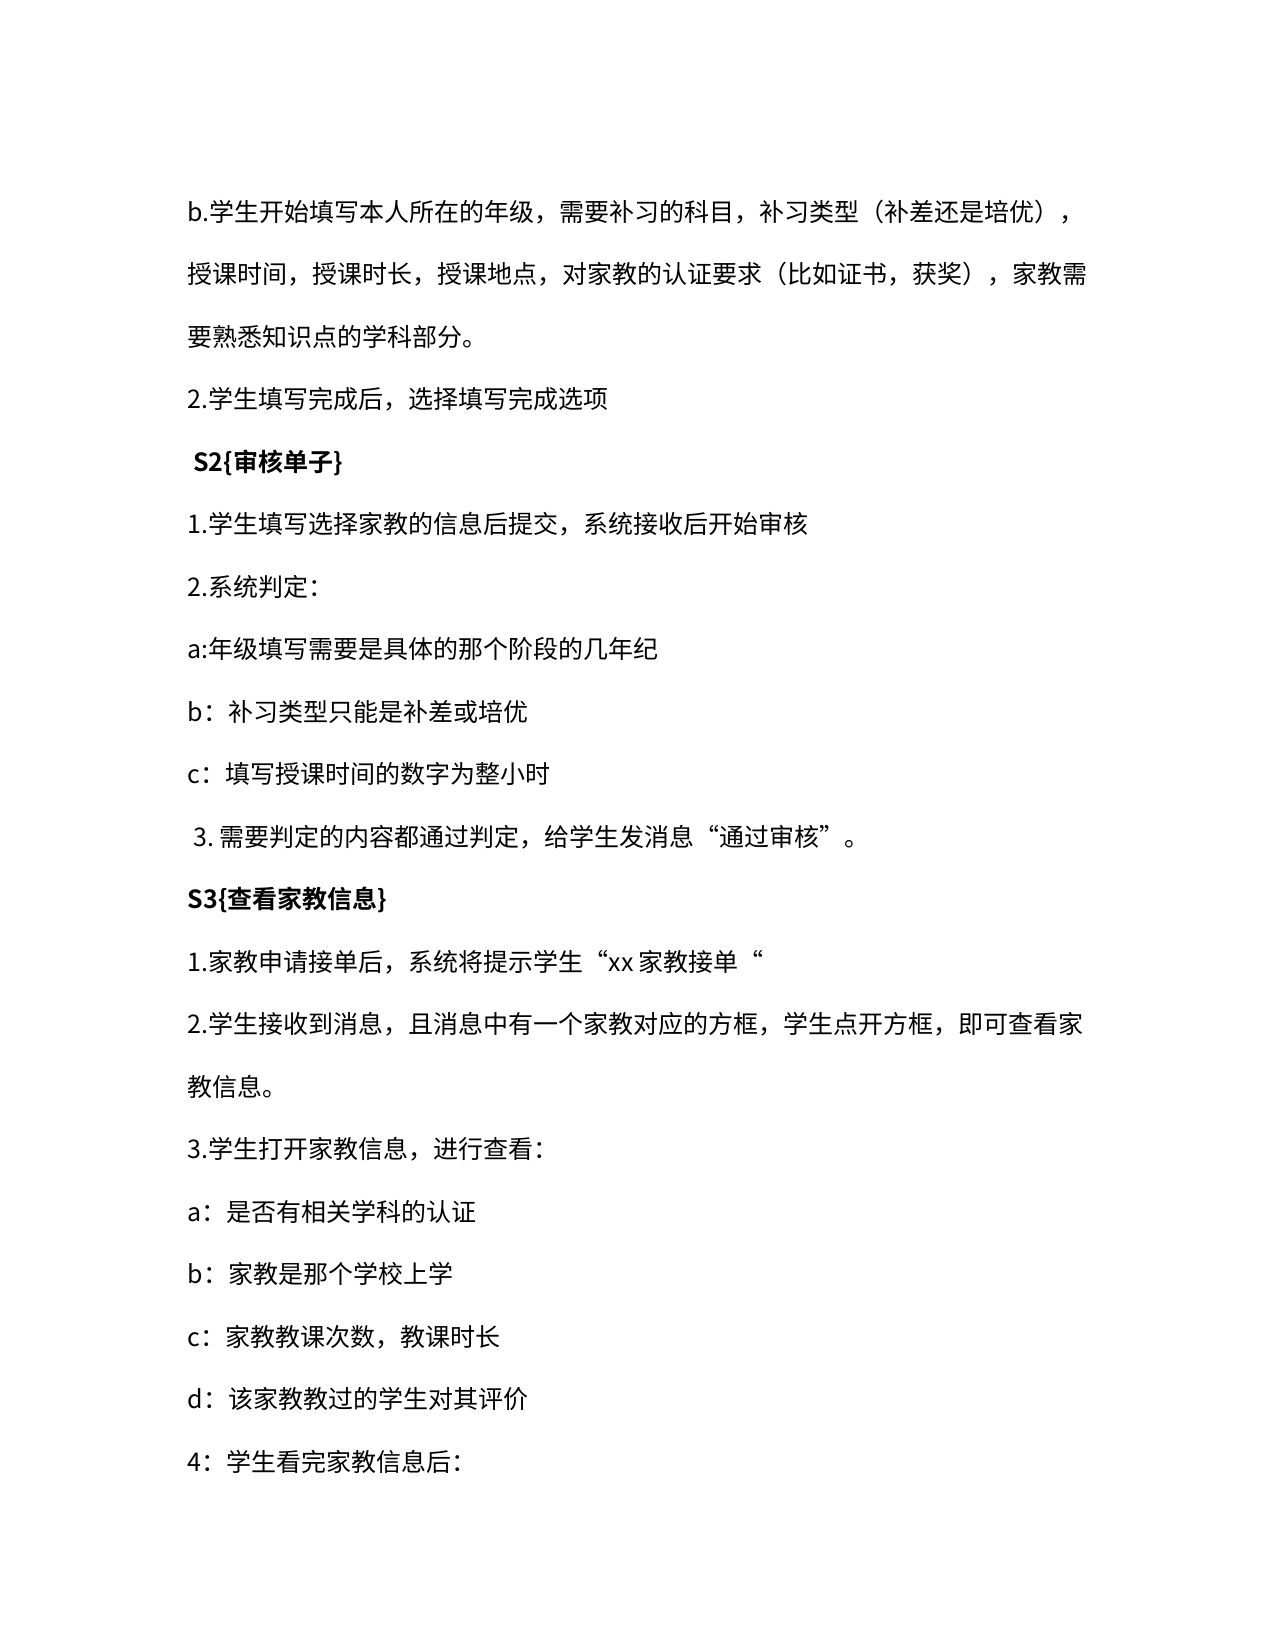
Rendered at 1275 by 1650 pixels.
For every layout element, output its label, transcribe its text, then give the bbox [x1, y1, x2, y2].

text S3{查看家教信息} [187, 856, 1087, 919]
text 4：学生看完家教信息后： [187, 1419, 1087, 1481]
text b：家教是那个学校上学 [187, 1231, 1087, 1294]
text c：家教教课次数，教课时长 [187, 1294, 1087, 1356]
text b：补习类型只能是补差或培优 [187, 669, 1087, 731]
text d：该家教教过的学生对其评价 [187, 1356, 1087, 1419]
text a：是否有相关学科的认证 [187, 1169, 1087, 1231]
text 2.学生接收到消息，且消息中有一个家教对应的方框，学生点开方框，即可查看家教信息。 [187, 981, 1087, 1106]
text a:年级填写需要是具体的那个阶段的几年纪 [187, 606, 1087, 669]
text 2.系统判定： [187, 544, 1087, 606]
text S2{审核单子} [187, 419, 1087, 481]
text c：填写授课时间的数字为整小时 [187, 731, 1087, 794]
text 2.学生填写完成后，选择填写完成选项 [187, 356, 1087, 419]
text 3.学生打开家教信息，进行查看： [187, 1106, 1087, 1169]
text b.学生开始填写本人所在的年级，需要补习的科目，补习类型（补差还是培优），授课时间，授课时长，授课地点，对家教的认证要求（比如证书，获奖），家教需要熟悉知识点的学科部分。 [187, 169, 1087, 356]
text 1.家教申请接单后，系统将提示学生“xx家教接单“ [187, 919, 1087, 981]
text 1.学生填写选择家教的信息后提交，系统接收后开始审核 [187, 481, 1087, 544]
text 3. 需要判定的内容都通过判定，给学生发消息“通过审核”。 [187, 794, 1087, 856]
